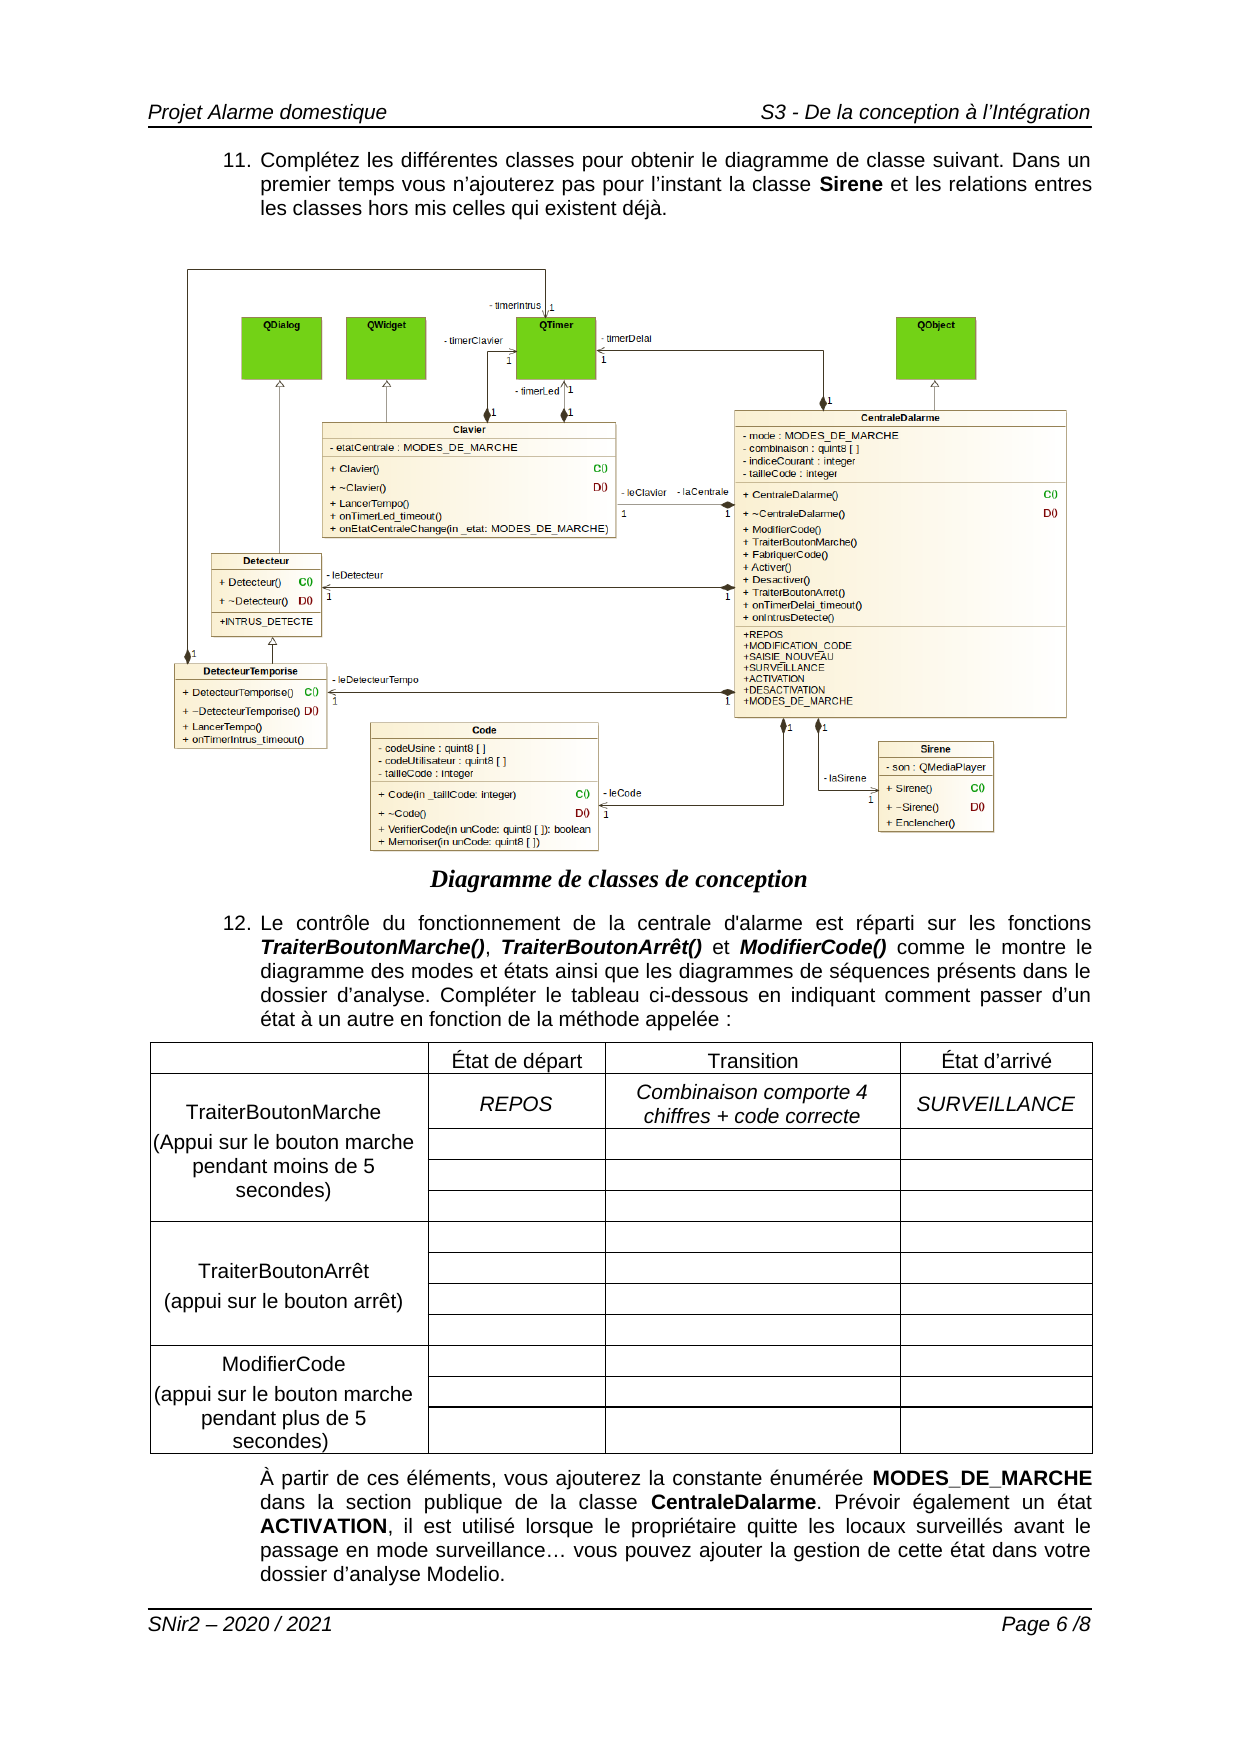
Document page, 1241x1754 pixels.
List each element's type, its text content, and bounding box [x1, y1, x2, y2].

table_cell [901, 1346, 1092, 1376]
table_cell REPOS [429, 1074, 605, 1128]
table_cell [429, 1253, 605, 1283]
table_cell [429, 1160, 605, 1190]
table_cell [606, 1284, 900, 1314]
table_cell [901, 1315, 1092, 1344]
table_cell [606, 1160, 900, 1190]
table_cell [429, 1377, 605, 1406]
picture [165, 243, 1075, 859]
table_cell TraiterBoutonMarche (Appui sur le bouton marche pendant moins de 5 secondes) [151, 1074, 428, 1221]
table_cell [429, 1191, 605, 1221]
list Le contrôle du fonctionnement de la centrale d'alarme est réparti sur les fonctions TraiterBoutonMarche(), TraiterBoutonArrêt() et ModifierCode() comme le montre le diagramme des modes et états ainsi que les diagrammes de séquences présents dans le dossier d’analyse. Compléter le tableau ci-dessous en indiquant comment passer d’un état à un autre en fonction de la méthode appelée : [223, 243, 1092, 1030]
table_cell [901, 1129, 1092, 1159]
table_header [151, 1043, 428, 1073]
table_cell [429, 1222, 605, 1252]
table_cell [606, 1222, 900, 1252]
table_cell [429, 1284, 605, 1314]
table_cell [606, 1253, 900, 1283]
table_cell [901, 1408, 1092, 1453]
table_cell [901, 1377, 1092, 1406]
list Complétez les différentes classes pour obtenir le diagramme de classe suivant. Dans un premier temps vous n’ajouterez pas pour l’instant la classe Sirene et les relations entres les classes hors mis celles qui existent déjà. [223, 148, 1092, 219]
list Diagramme de classes de conception [166, 859, 1074, 893]
table_cell [606, 1129, 900, 1159]
table_cell [606, 1377, 900, 1406]
table_cell [606, 1408, 900, 1453]
table_cell [901, 1191, 1092, 1221]
table_cell [901, 1222, 1092, 1252]
table_cell [429, 1129, 605, 1159]
table_cell TraiterBoutonArrêt (appui sur le bouton arrêt) [151, 1222, 428, 1344]
table_cell [429, 1408, 605, 1453]
table_cell [901, 1253, 1092, 1283]
table_cell [429, 1346, 605, 1376]
table_header État de départ [429, 1043, 605, 1073]
table_cell Combinaison comporte 4 chiffres + code correcte [606, 1074, 900, 1128]
table_cell [901, 1160, 1092, 1190]
table_cell [606, 1346, 900, 1376]
table_cell [429, 1315, 605, 1344]
table_cell ModifierCode (appui sur le bouton marche pendant plus de 5 secondes) [151, 1346, 428, 1453]
table_cell SURVEILLANCE [901, 1074, 1092, 1128]
text À partir de ces éléments, vous ajouterez la constante énumérée MODES_DE_MARCHE dans la section publique de la classe CentraleDalarme. Prévoir également un état ACTIVATION, il est utilisé lorsque le propriétaire quitte les locaux surveillés avant le passage en mode surveillance… vous pouvez ajouter la gestion de cette état dans votre dossier d’analyse Modelio. [260, 1466, 1092, 1586]
table_header Transition [606, 1043, 900, 1073]
table_header État d’arrivé [901, 1043, 1092, 1073]
table_cell [606, 1191, 900, 1221]
list [166, 231, 1074, 243]
table_cell [901, 1284, 1092, 1314]
table_cell [606, 1315, 900, 1344]
